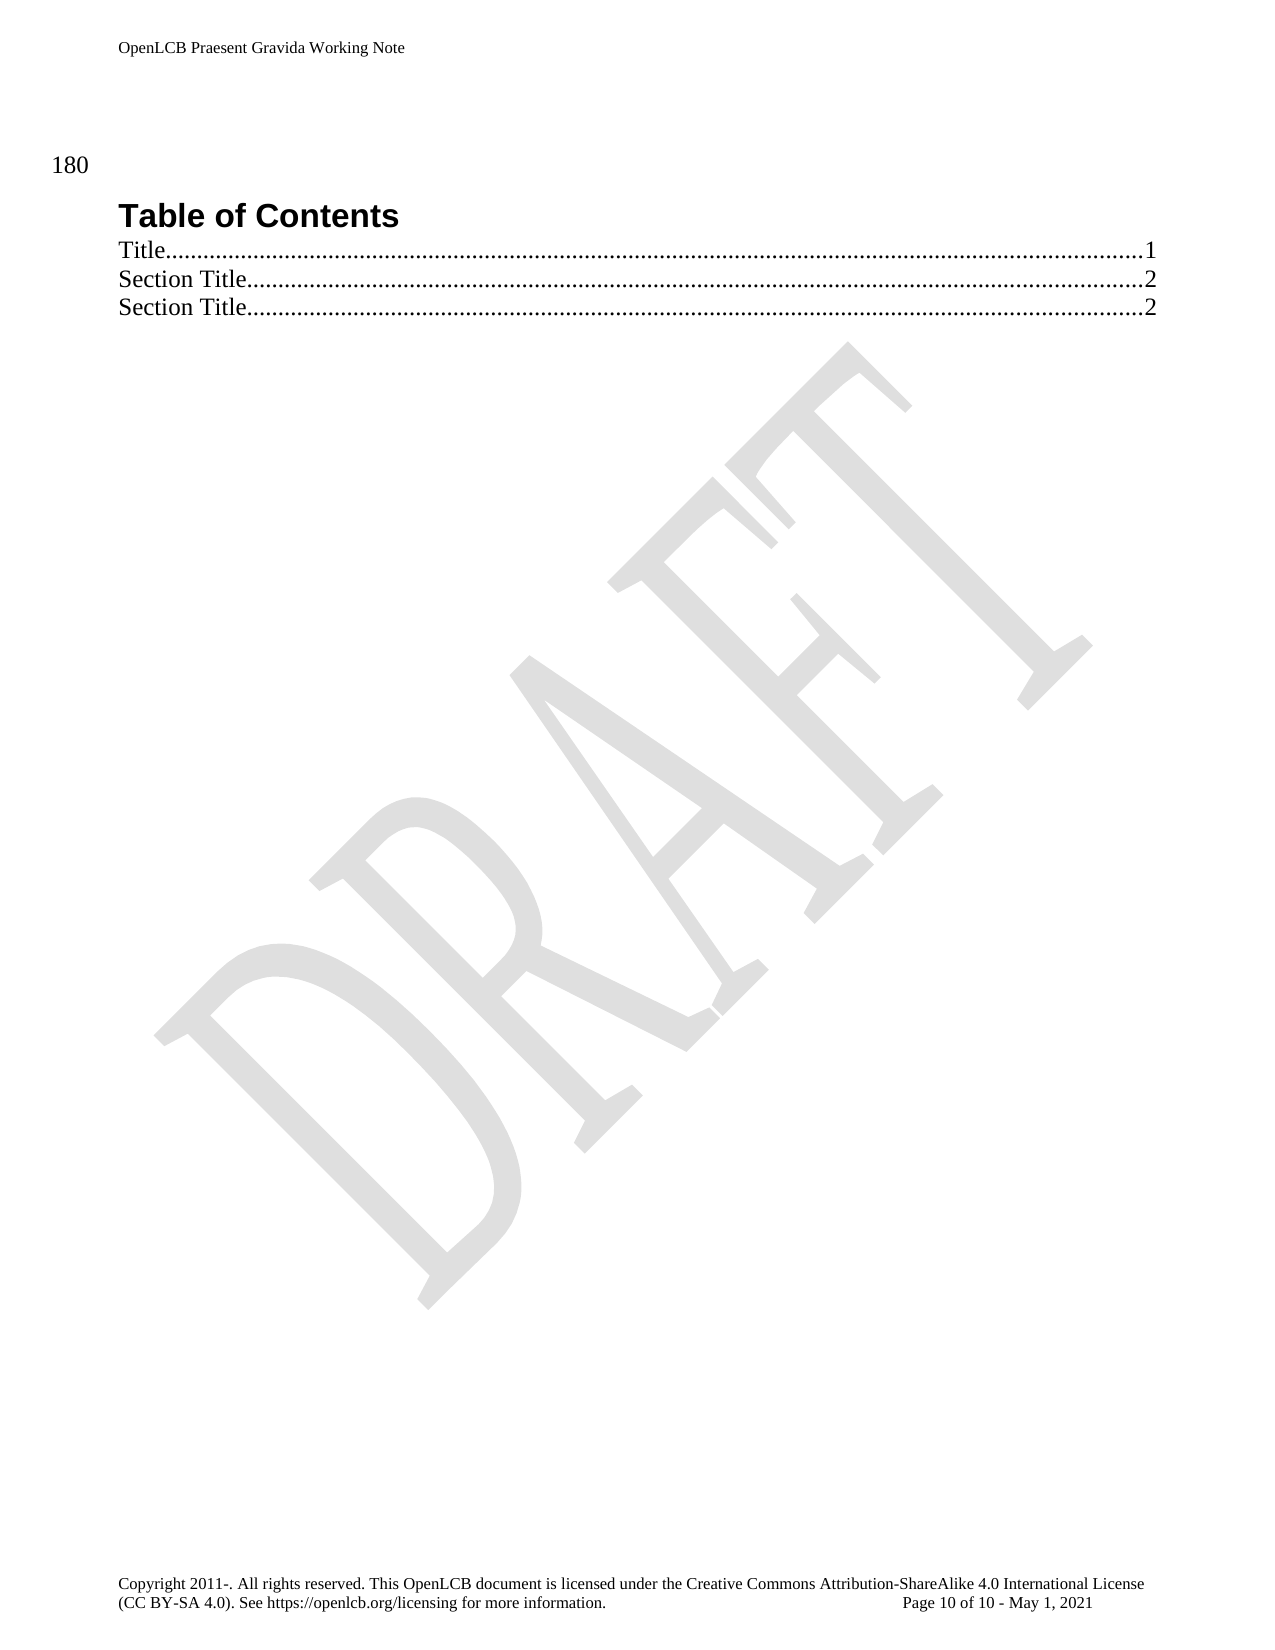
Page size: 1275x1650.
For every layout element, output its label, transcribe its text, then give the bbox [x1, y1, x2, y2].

text Section Title 2 [118, 292, 1157, 321]
text Title 1 [118, 235, 1157, 264]
text Section Title 2 [118, 264, 1157, 292]
subtitle Table of Contents [118, 196, 1157, 235]
